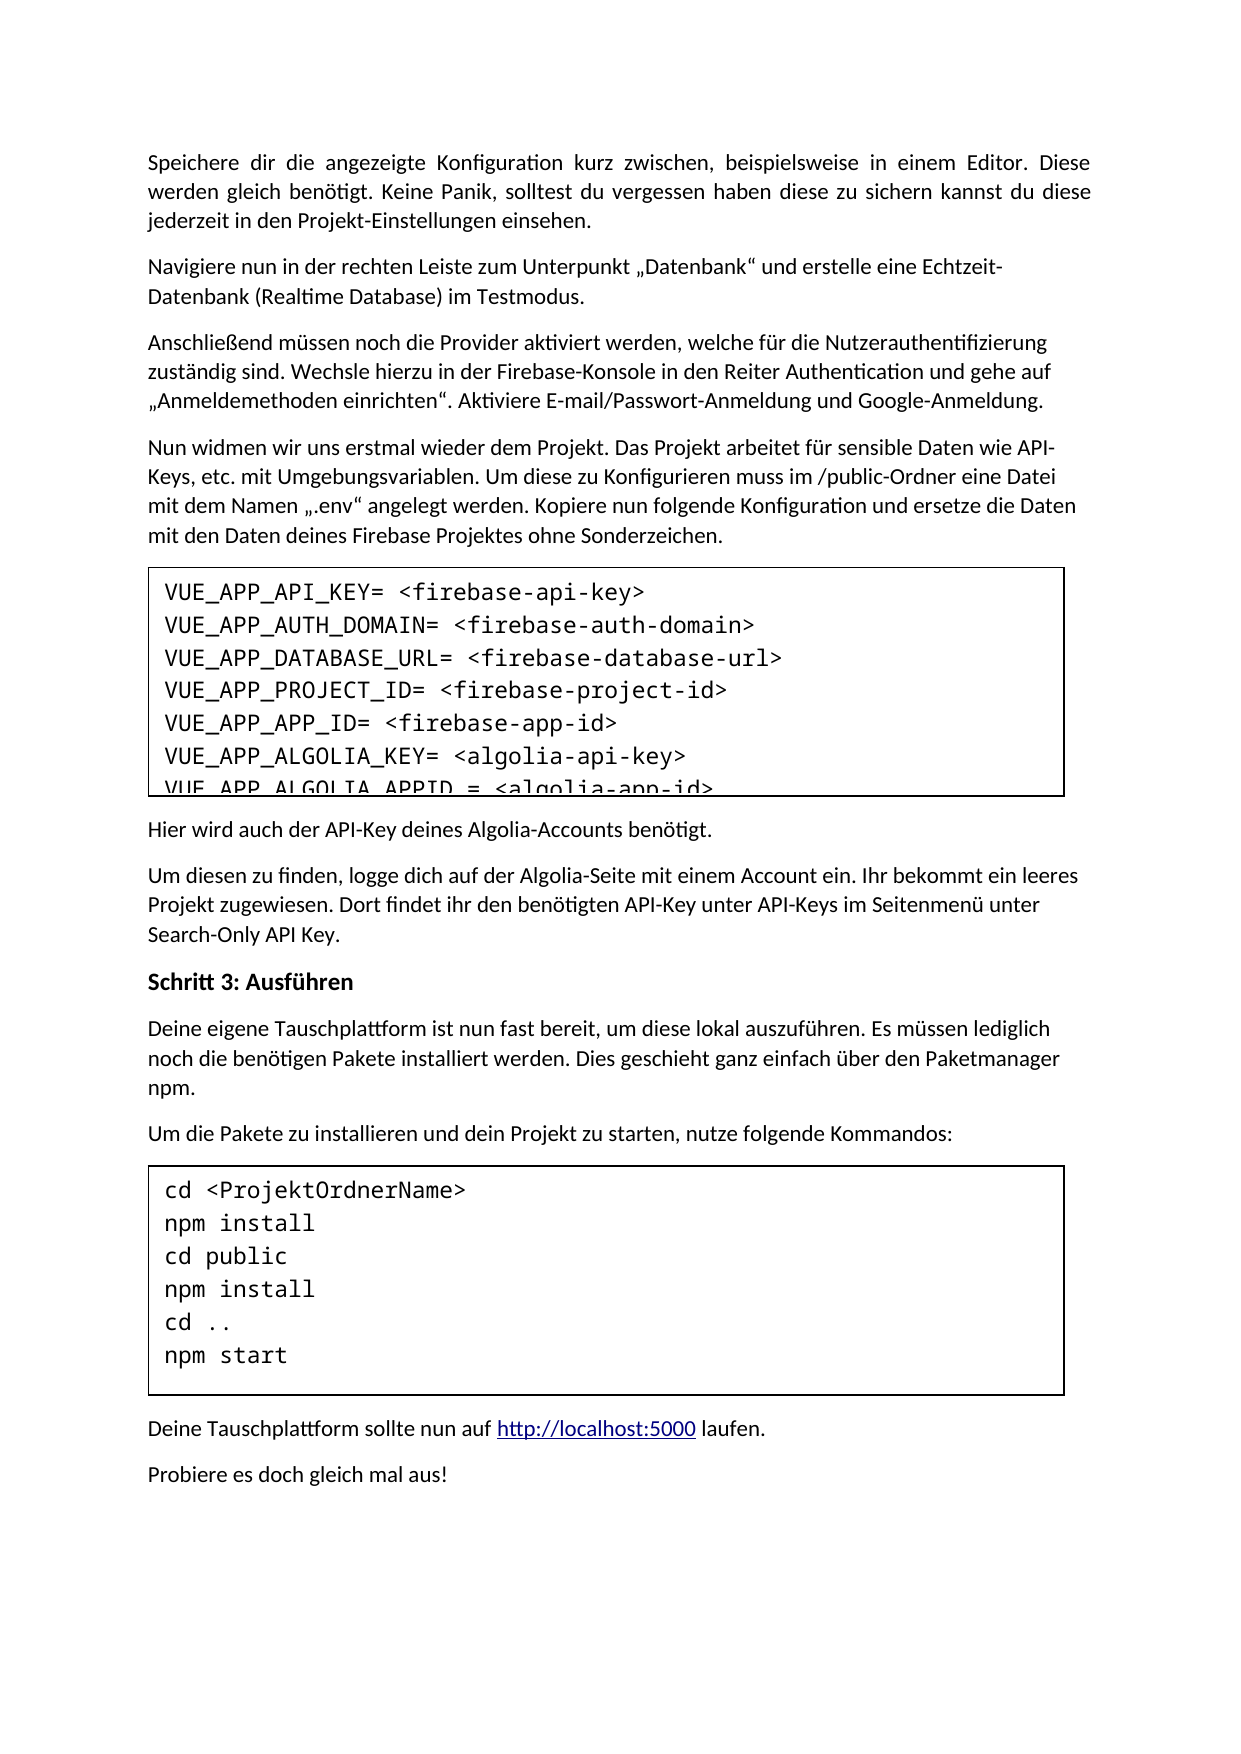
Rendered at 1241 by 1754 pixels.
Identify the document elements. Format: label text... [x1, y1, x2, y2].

text Speichere dir die angezeigte Konfiguration kurz zwischen, beispielsweise in einem Editor. Diese werden gleich benötigt. Keine Panik, solltest du vergessen haben diese zu sichern kannst du diese jederzeit in den Projekt-Einstellungen einsehen. [148, 148, 1093, 234]
text cd <ProjektOrdnerName> [164, 1174, 1048, 1206]
text npm install [164, 1273, 1048, 1304]
text Hier wird auch der API-Key deines Algolia-Accounts benötigt. [148, 815, 1093, 843]
text cd .. [164, 1306, 1048, 1337]
text VUE_APP_API_KEY= <firebase-api-key> [164, 576, 1048, 607]
text VUE_APP_ALGOLIA_APPID = <algolia-app-id> [164, 773, 1048, 788]
text cd public [164, 1240, 1048, 1271]
text Schritt 3: Ausführen [148, 966, 1093, 996]
text Deine eigene Tauschplattform ist nun fast bereit, um diese lokal auszuführen. Es müssen lediglich noch die benötigen Pakete installiert werden. Dies geschieht ganz einfach über den Paketmanager npm. [148, 1014, 1093, 1101]
text VUE_APP_AUTH_DOMAIN= <firebase-auth-domain> [164, 609, 1048, 640]
text VUE_APP_APP_ID= <firebase-app-id> [164, 707, 1048, 738]
text Anschließend müssen noch die Provider aktiviert werden, welche für die Nutzerauthentifizierung zuständig sind. Wechsle hierzu in der Firebase-Konsole in den Reiter Authentication und gehe auf „Anmeldemethoden einrichten“. Aktiviere E-mail/Passwort-Anmeldung und Google-Anmeldung. [148, 328, 1093, 414]
text VUE_APP_PROJECT_ID= <firebase-project-id> [164, 674, 1048, 706]
text Nun widmen wir uns erstmal wieder dem Projekt. Das Projekt arbeitet für sensible Daten wie API-Keys, etc. mit Umgebungsvariablen. Um diese zu Konfigurieren muss im /public-Ordner eine Datei mit dem Namen „.env“ angelegt werden. Kopiere nun folgende Konfiguration und ersetze die Daten mit den Daten deines Firebase Projektes ohne Sonderzeichen. [148, 433, 1093, 549]
text Um die Pakete zu installieren und dein Projekt zu starten, nutze folgende Kommandos: [148, 1119, 1093, 1147]
text npm start [164, 1338, 1048, 1370]
text Deine Tauschplattform sollte nun auf http://localhost:5000 laufen. [148, 1414, 1093, 1442]
text Um diesen zu finden, logge dich auf der Algolia-Seite mit einem Account ein. Ihr bekommt ein leeres Projekt zugewiesen. Dort findet ihr den benötigten API-Key unter API-Keys im Seitenmenü unter Search-Only API Key. [148, 861, 1093, 948]
text npm install [164, 1207, 1048, 1238]
text VUE_APP_ALGOLIA_KEY= <algolia-api-key> [164, 740, 1048, 771]
text Navigiere nun in der rechten Leiste zum Unterpunkt „Datenbank“ und erstelle eine Echtzeit-Datenbank (Realtime Database) im Testmodus. [148, 252, 1093, 310]
text Probiere es doch gleich mal aus! [148, 1460, 1093, 1488]
text VUE_APP_DATABASE_URL= <firebase-database-url> [164, 641, 1048, 673]
